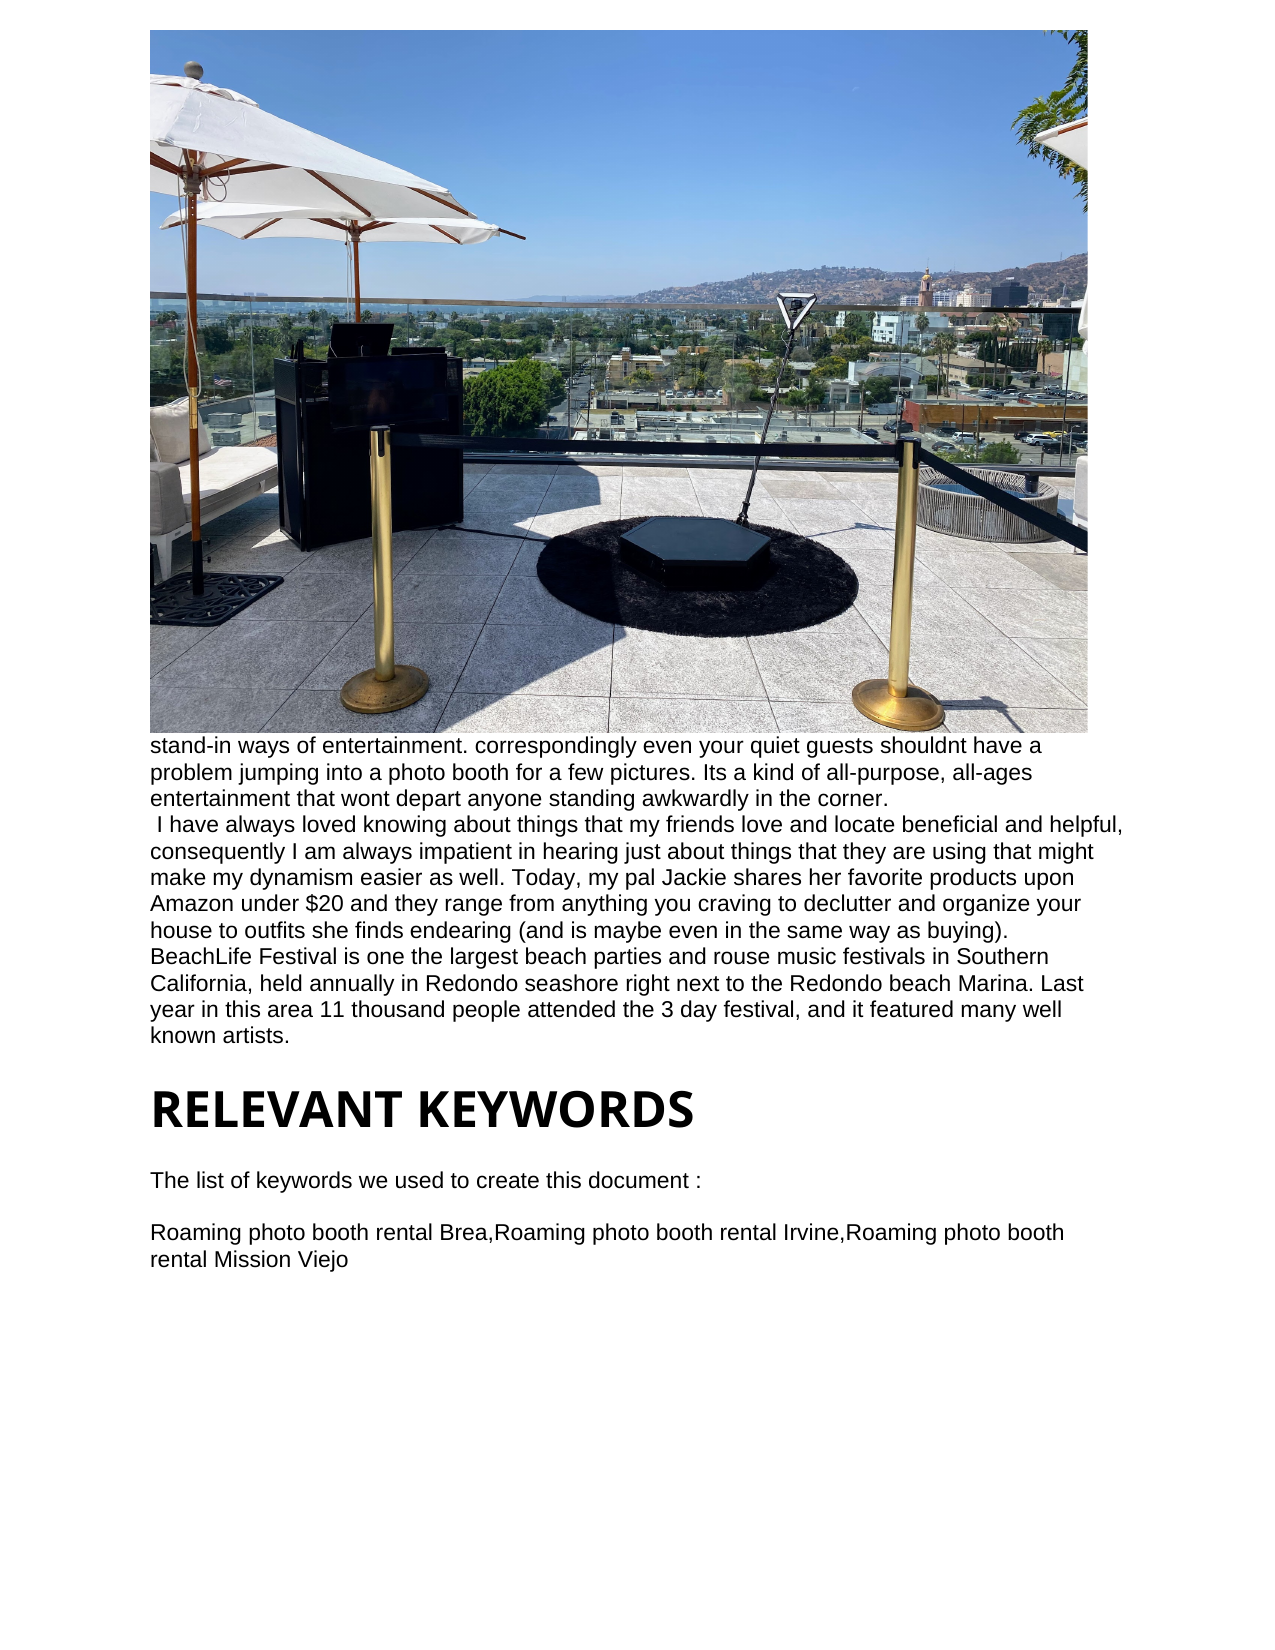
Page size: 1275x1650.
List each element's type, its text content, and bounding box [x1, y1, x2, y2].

text BeachLife Festival is one the largest beach parties and rouse music festivals in Southern California, held annually in Redondo seashore right next to the Redondo beach Marina. Last year in this area 11 thousand people attended the 3 day festival, and it featured many well known artists. [150, 943, 1125, 1048]
text The list of keywords we used to create this document : [150, 1167, 1125, 1193]
text I have always loved knowing about things that my friends love and locate beneficial and helpful, consequently I am always impatient in hearing just about things that they are using that might make my dynamism easier as well. Today, my pal Jackie shares her favorite products upon Amazon under $20 and they range from anything you craving to declutter and organize your house to outfits she finds endearing (and is maybe even in the same way as buying). [150, 811, 1125, 943]
text Roaming photo booth rental Brea,Roaming photo booth rental Irvine,Roaming photo booth rental Mission Viejo [150, 1219, 1125, 1272]
subtitle RELEVANT KEYWORDS [150, 1073, 1125, 1142]
text stand-in ways of entertainment. correspondingly even your quiet guests shouldnt have a problem jumping into a photo booth for a few pictures. Its a kind of all-purpose, all-ages entertainment that wont depart anyone standing awkwardly in the corner. [150, 732, 1125, 811]
picture [150, 30, 1088, 733]
